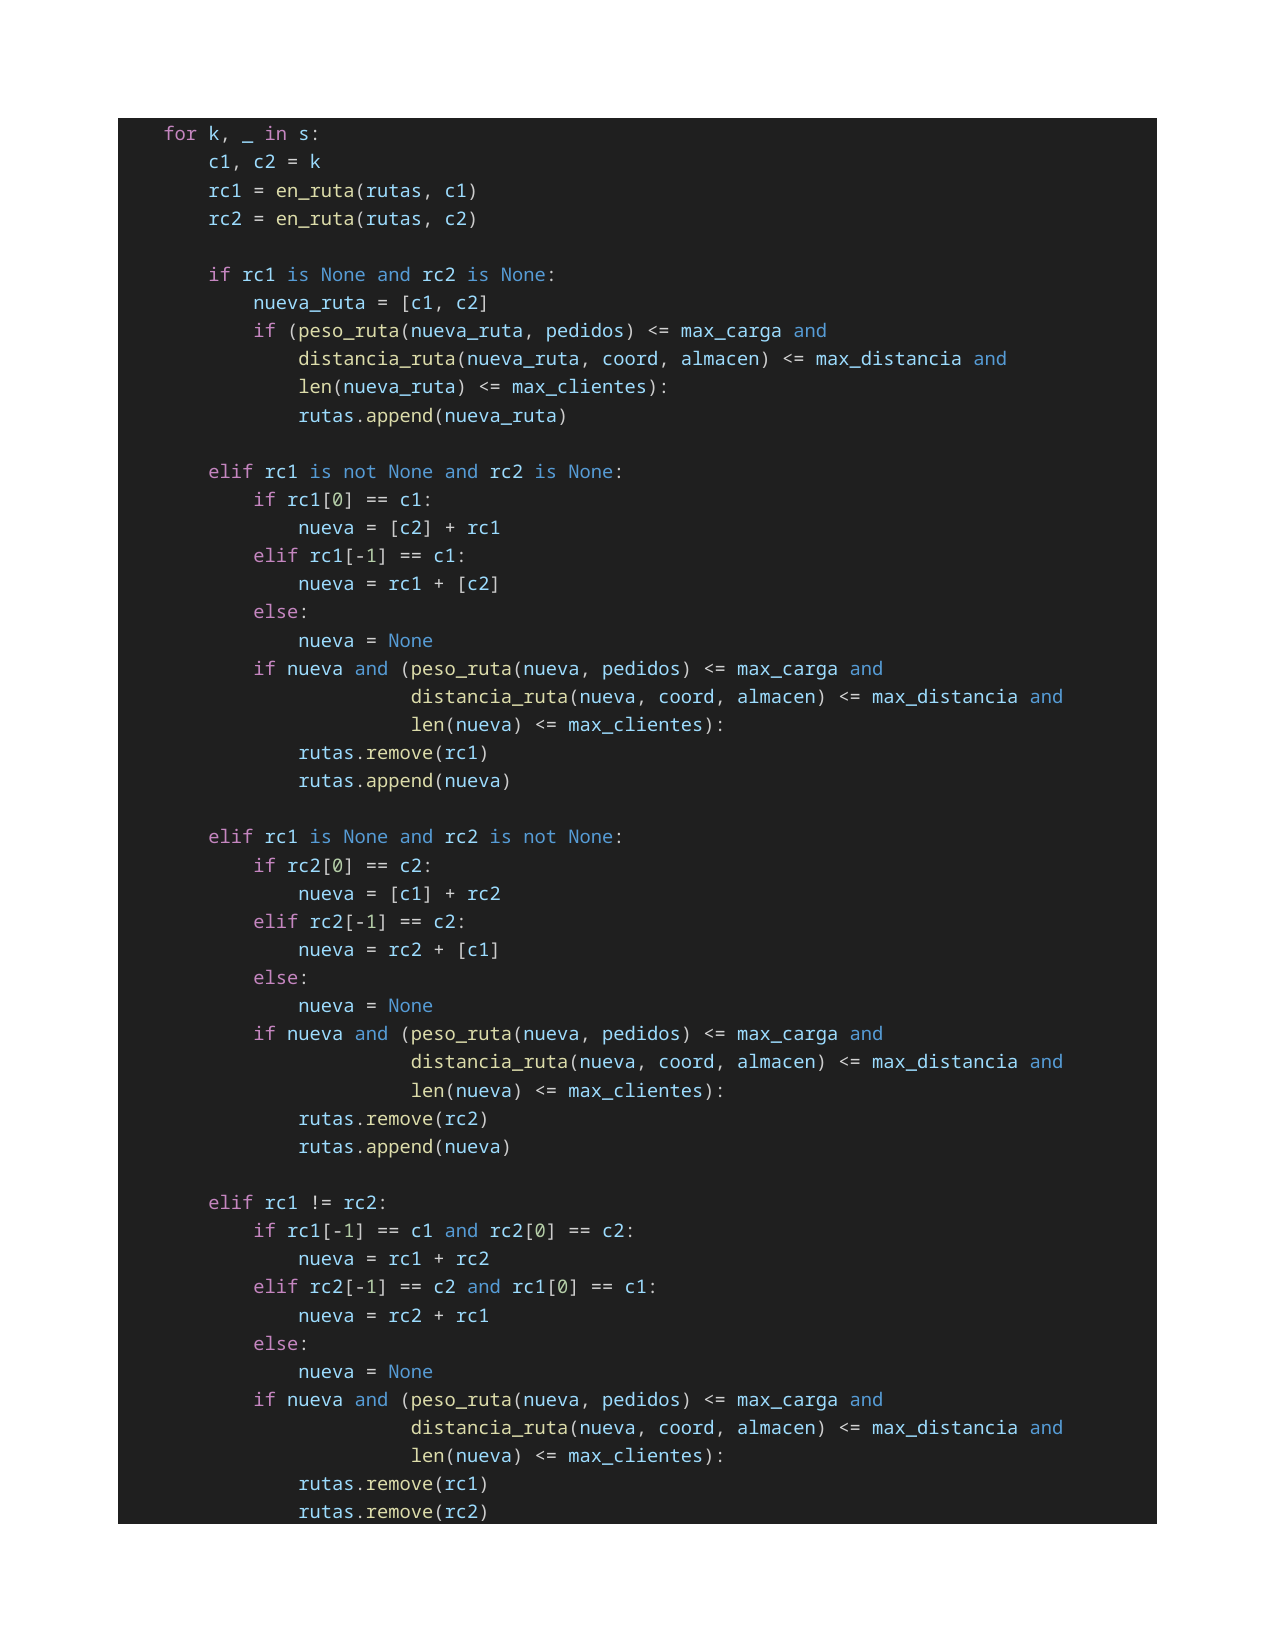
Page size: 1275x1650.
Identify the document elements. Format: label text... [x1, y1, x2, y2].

text c1, c2 = k [118, 146, 1157, 174]
text nueva_ruta = [c1, c2] [118, 287, 1157, 315]
text rutas.append(nueva) [118, 1131, 1157, 1159]
text distancia_ruta(nueva, coord, almacen) <= max_distancia and [118, 1046, 1157, 1074]
text for k, _ in s: [118, 118, 1157, 146]
text elif rc1 is not None and rc2 is None: [118, 456, 1157, 484]
text if rc2[0] == c2: [118, 849, 1157, 877]
text if rc1[-1] == c1 and rc2[0] == c2: [118, 1215, 1157, 1243]
text elif rc2[-1] == c2: [118, 906, 1157, 934]
text rutas.append(nueva) [118, 765, 1157, 793]
text elif rc1 != rc2: [118, 1187, 1157, 1215]
text rc1 = en_ruta(rutas, c1) [118, 174, 1157, 202]
text rutas.remove(rc1) [118, 1468, 1157, 1496]
text nueva = [c2] + rc1 [118, 512, 1157, 540]
text nueva = [c1] + rc2 [118, 877, 1157, 906]
text rc2 = en_ruta(rutas, c2) [118, 202, 1157, 231]
text elif rc2[-1] == c2 and rc1[0] == c1: [118, 1271, 1157, 1299]
text nueva = None [118, 990, 1157, 1018]
text nueva = rc2 + rc1 [118, 1299, 1157, 1327]
text len(nueva) <= max_clientes): [118, 709, 1157, 737]
text if rc1[0] == c1: [118, 484, 1157, 512]
text distancia_ruta(nueva, coord, almacen) <= max_distancia and [118, 681, 1157, 709]
text nueva = None [118, 1356, 1157, 1384]
text if (peso_ruta(nueva_ruta, pedidos) <= max_carga and [118, 315, 1157, 343]
text else: [118, 596, 1157, 624]
text if nueva and (peso_ruta(nueva, pedidos) <= max_carga and [118, 1018, 1157, 1046]
text nueva = rc2 + [c1] [118, 934, 1157, 962]
text rutas.remove(rc2) [118, 1102, 1157, 1131]
text distancia_ruta(nueva, coord, almacen) <= max_distancia and [118, 1412, 1157, 1440]
text if rc1 is None and rc2 is None: [118, 259, 1157, 287]
text if nueva and (peso_ruta(nueva, pedidos) <= max_carga and [118, 1384, 1157, 1412]
text rutas.remove(rc1) [118, 737, 1157, 765]
text len(nueva) <= max_clientes): [118, 1074, 1157, 1102]
text rutas.append(nueva_ruta) [118, 399, 1157, 427]
text nueva = rc1 + rc2 [118, 1243, 1157, 1271]
text len(nueva_ruta) <= max_clientes): [118, 371, 1157, 399]
text distancia_ruta(nueva_ruta, coord, almacen) <= max_distancia and [118, 343, 1157, 371]
text nueva = rc1 + [c2] [118, 568, 1157, 596]
text else: [118, 962, 1157, 990]
text len(nueva) <= max_clientes): [118, 1440, 1157, 1468]
text elif rc1[-1] == c1: [118, 540, 1157, 568]
text rutas.remove(rc2) [118, 1496, 1157, 1524]
text nueva = None [118, 624, 1157, 652]
text else: [118, 1327, 1157, 1356]
text elif rc1 is None and rc2 is not None: [118, 821, 1157, 849]
text if nueva and (peso_ruta(nueva, pedidos) <= max_carga and [118, 652, 1157, 681]
